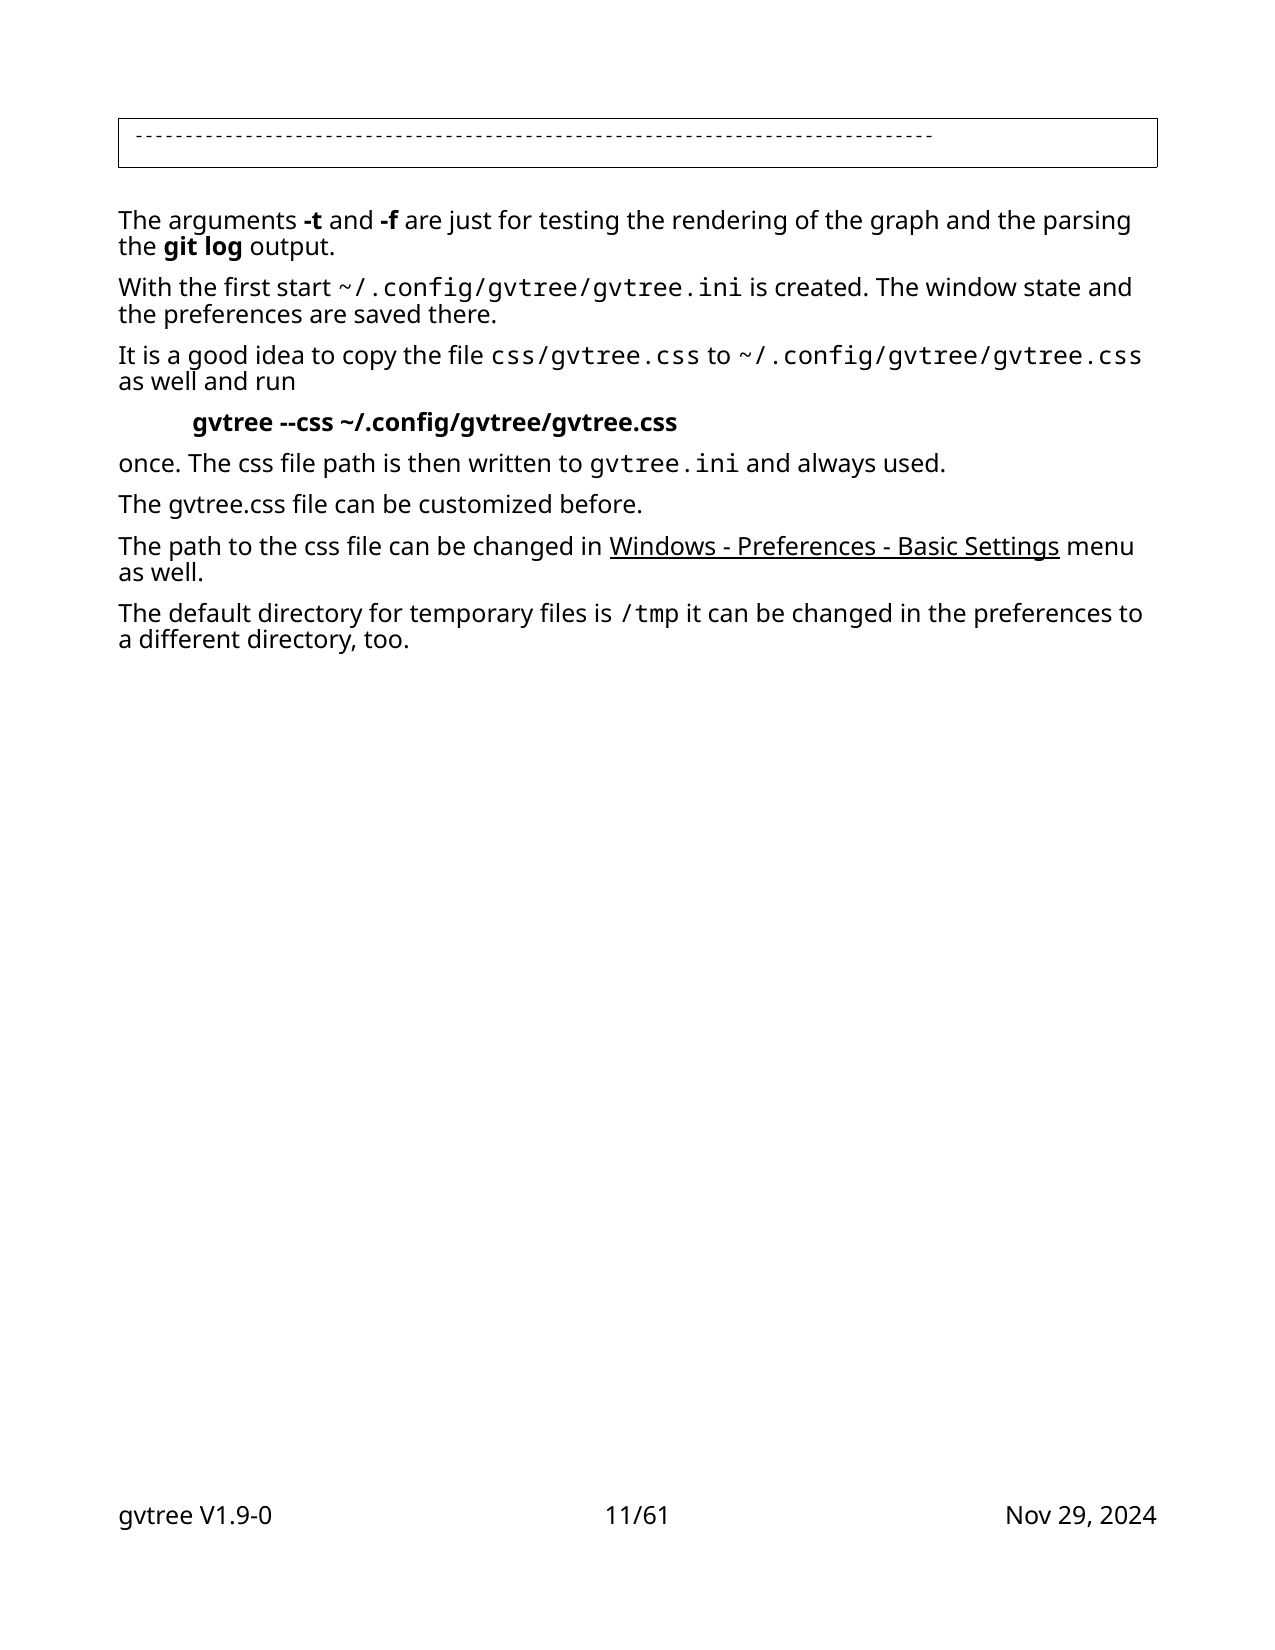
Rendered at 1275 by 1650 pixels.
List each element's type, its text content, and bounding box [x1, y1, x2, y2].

text The gvtree.css file can be customized before. [118, 493, 1157, 519]
table_header [119, 119, 1157, 167]
text With the first start ~/.config/gvtree/gvtree.ini is created. The window state and the preferences are saved there. [118, 276, 1157, 328]
text gvtree --css ~/.config/gvtree/gvtree.css [118, 411, 1157, 437]
text once. The css file path is then written to gvtree.ini and always used. [118, 452, 1157, 478]
text The arguments -t and -f are just for testing the rendering of the graph and the parsing the git log output. [118, 208, 1157, 261]
text The default directory for temporary files is /tmp it can be changed in the preferences to a different directory, too. [118, 601, 1157, 654]
text The path to the css file can be changed in Windows - Preferences - Basic Settings menu as well. [118, 534, 1157, 587]
text It is a good idea to copy the file css/gvtree.css to ~/.config/gvtree/gvtree.css as well and run [118, 343, 1157, 396]
